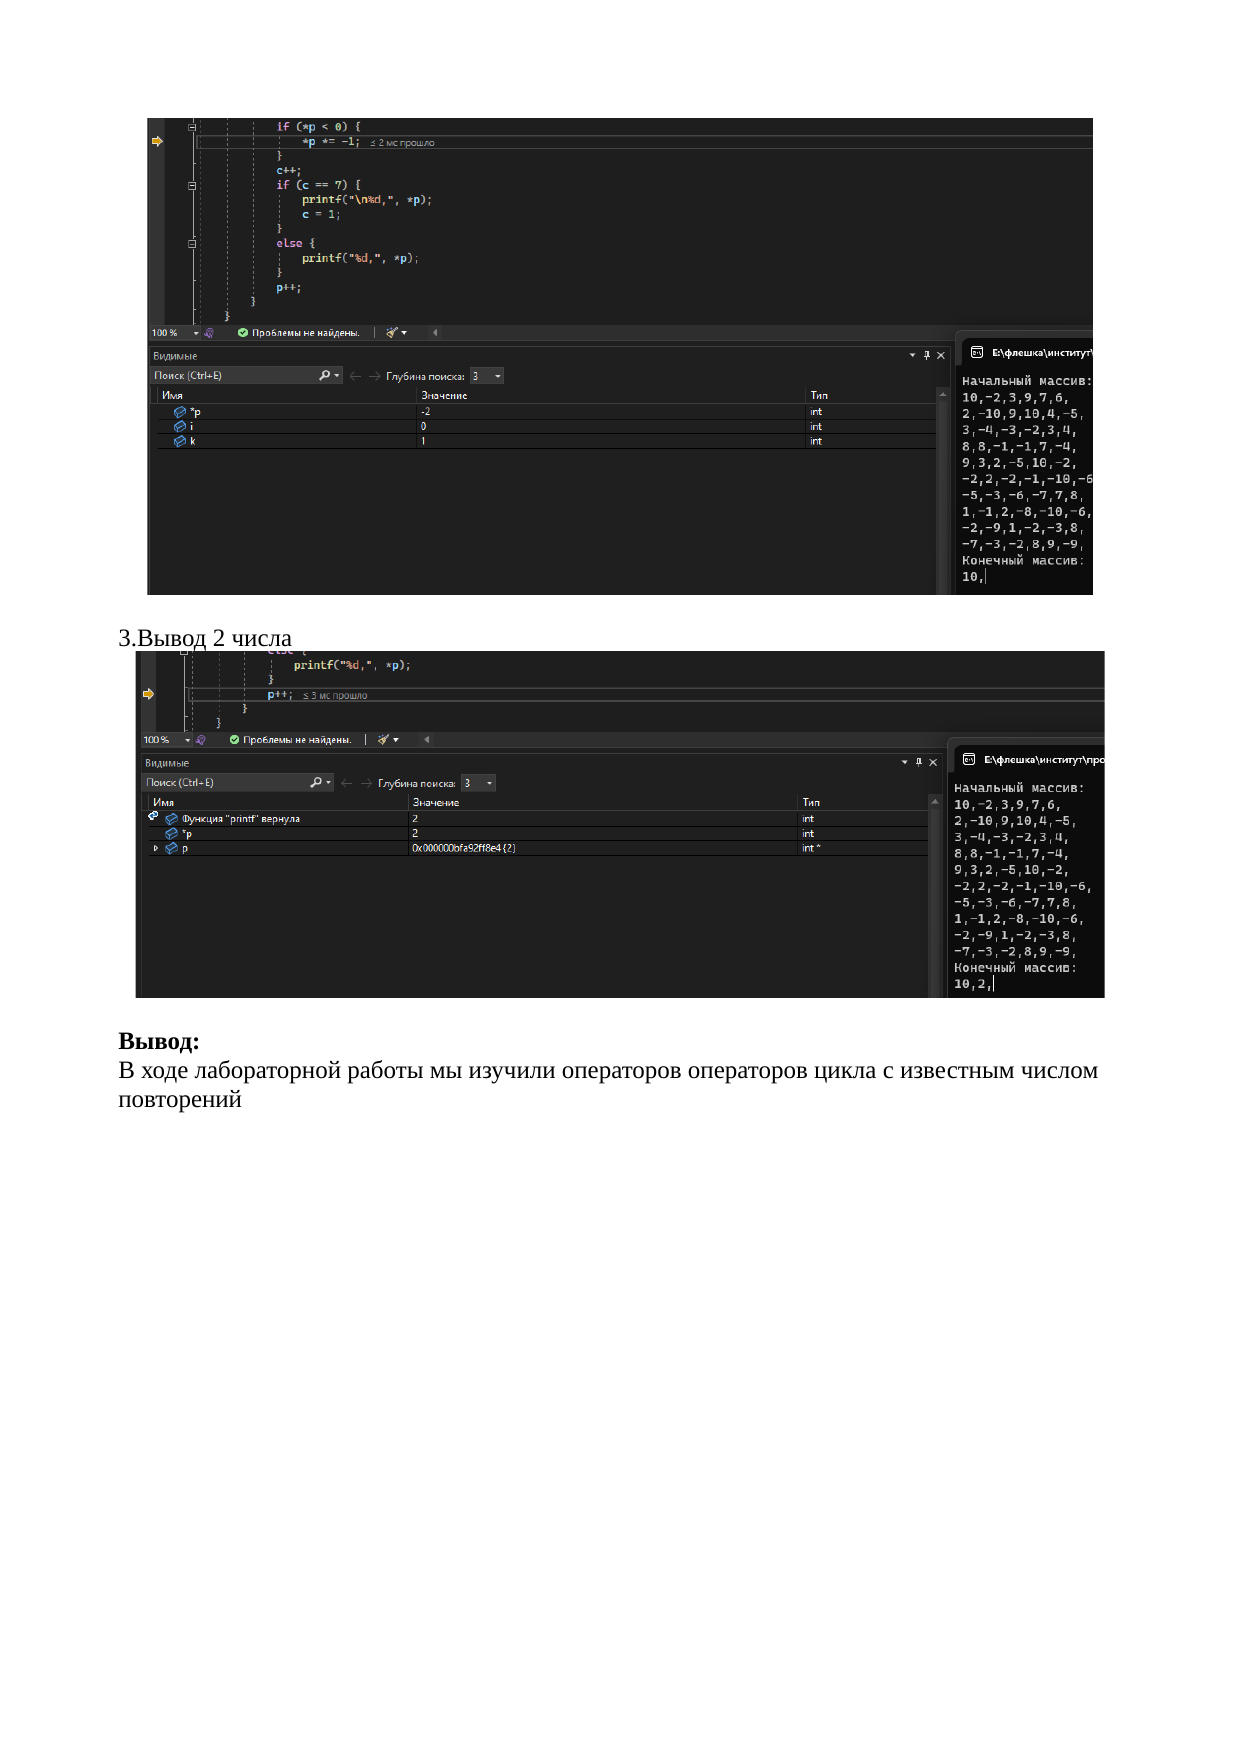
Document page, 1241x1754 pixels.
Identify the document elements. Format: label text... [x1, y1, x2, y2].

text В ходе лабораторной работы мы изучили операторов операторов цикла с известным числом повторений [118, 1055, 1122, 1113]
text Вывод: [118, 1026, 1122, 1055]
text 3.Вывод 2 числа [118, 623, 1122, 652]
picture [135, 651, 1105, 998]
picture [147, 118, 1093, 595]
